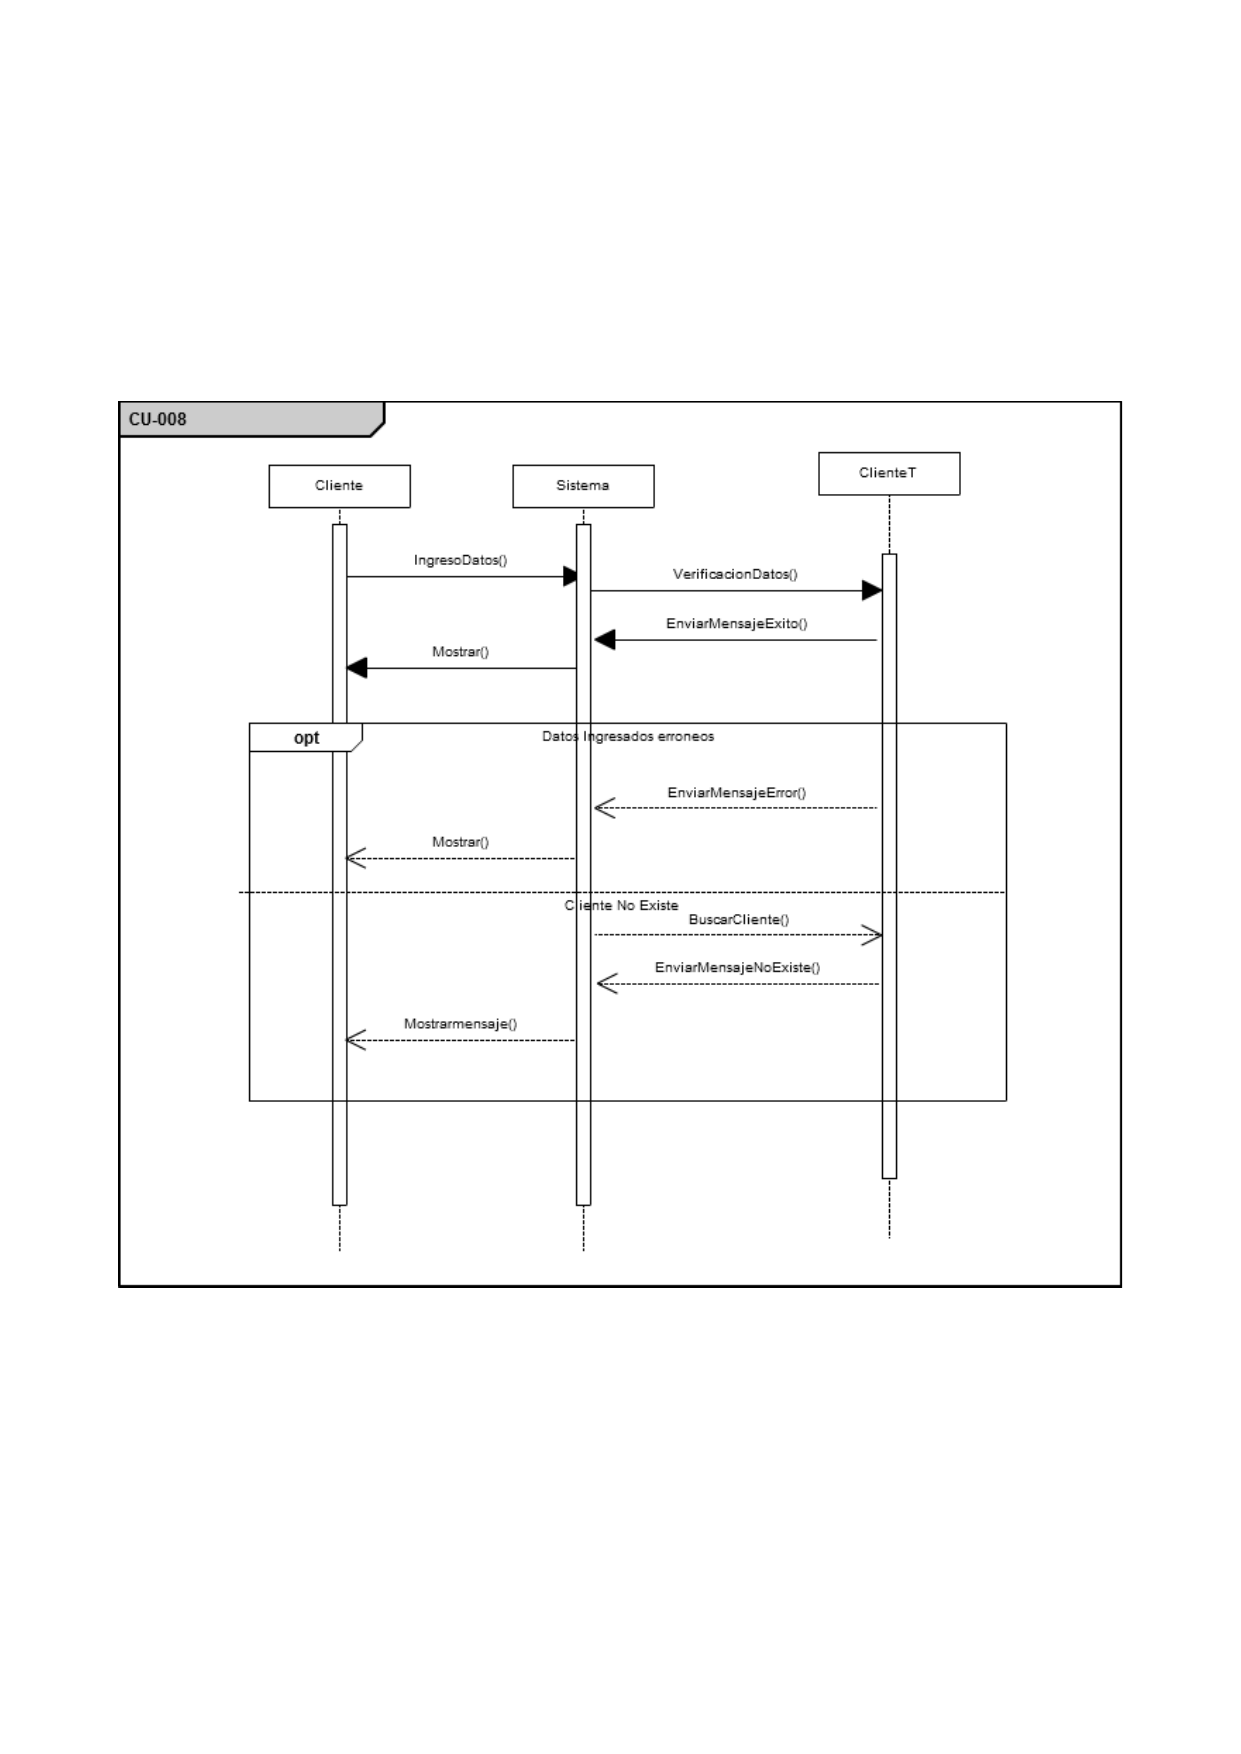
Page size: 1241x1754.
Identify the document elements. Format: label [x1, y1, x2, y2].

picture [118, 401, 1123, 1288]
